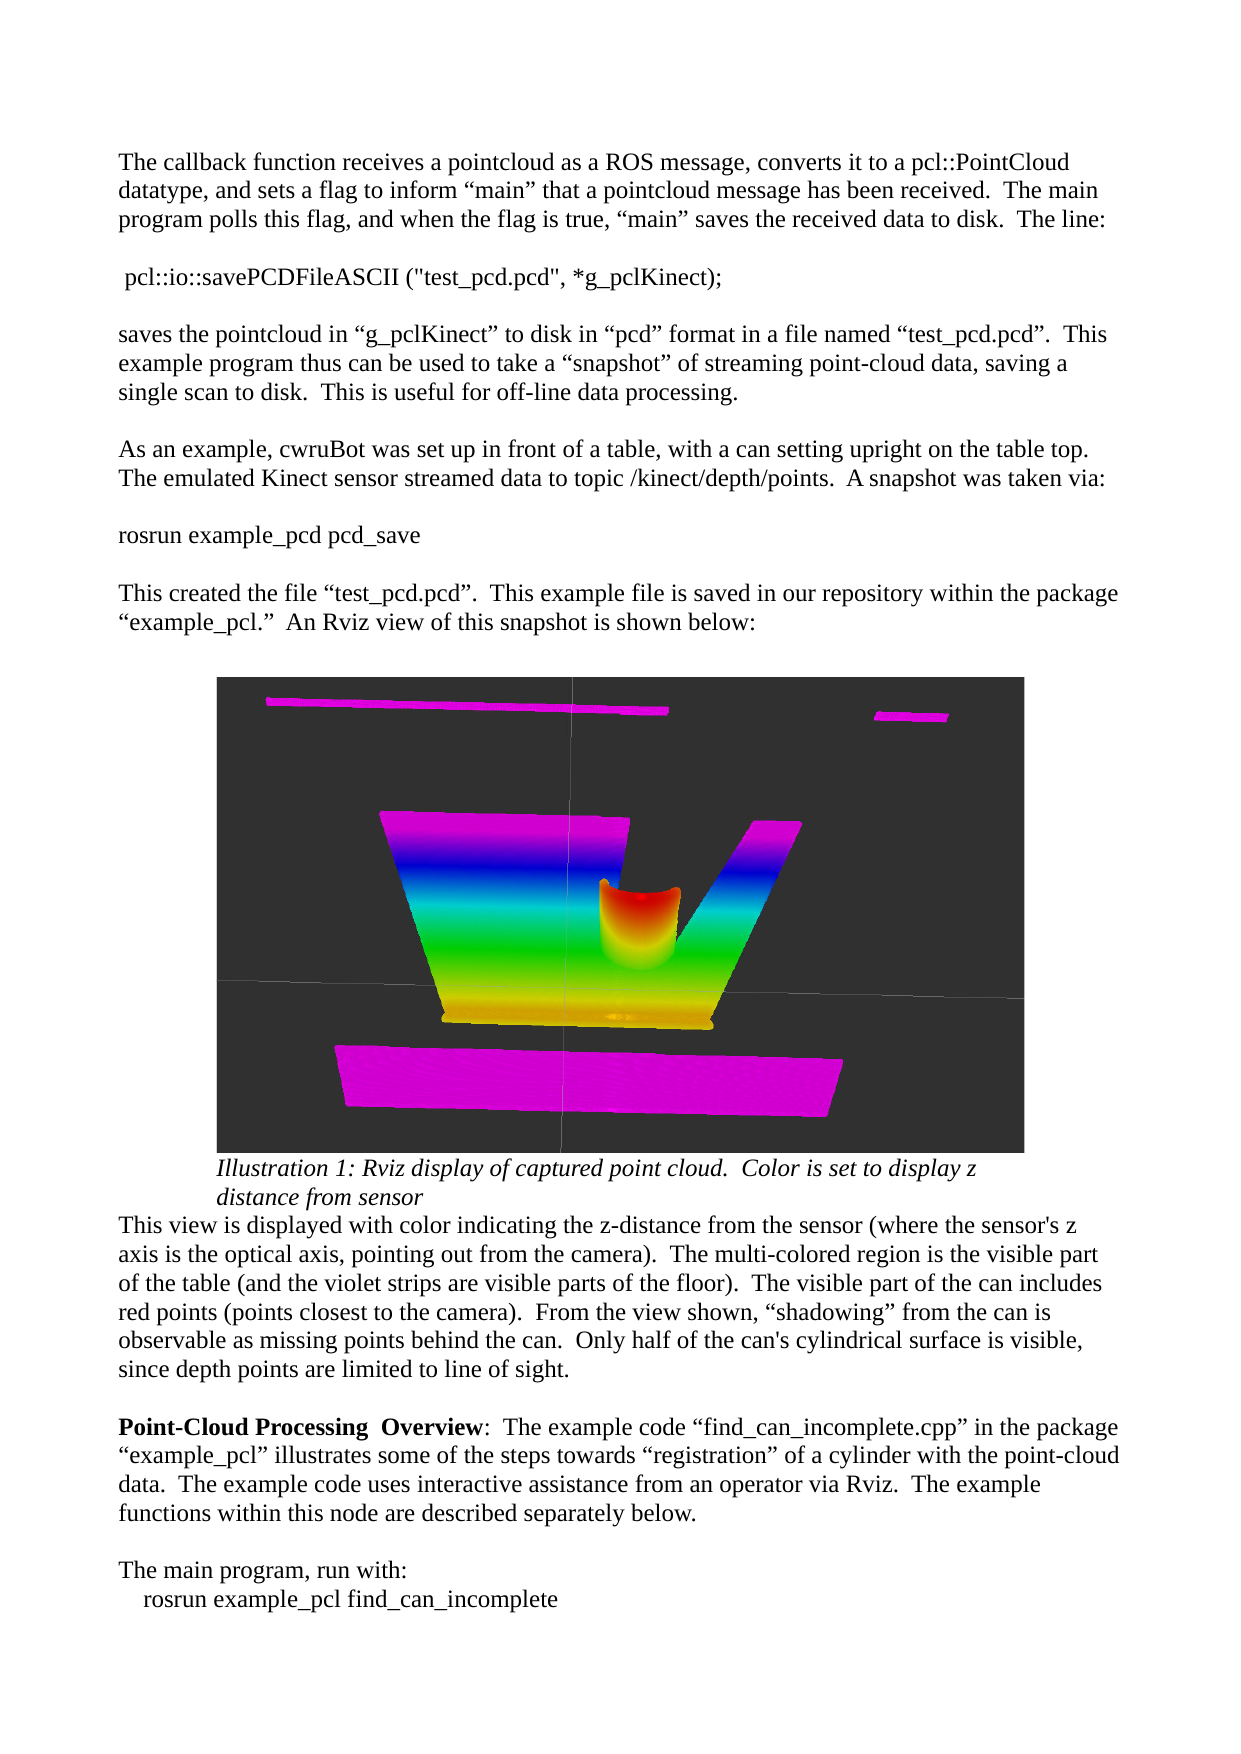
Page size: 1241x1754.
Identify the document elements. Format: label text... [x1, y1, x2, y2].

text Illustration 1: Rviz display of captured point cloud. Color is set to display z distance from sensor [216, 1153, 1024, 1210]
text As an example, cwruBot was set up in front of a table, with a can setting upright on the table top. The emulated Kinect sensor streamed data to topic /kinect/depth/points. A snapshot was taken via: [118, 434, 1122, 492]
text rosrun example_pcl find_can_incomplete [118, 1584, 1122, 1613]
text pcl::io::savePCDFileASCII ("test_pcd.pcd", *g_pclKinect); [118, 262, 1122, 291]
text saves the pointcloud in “g_pclKinect” to disk in “pcd” format in a file named “test_pcd.pcd”. This example program thus can be used to take a “snapshot” of streaming point-cloud data, saving a single scan to disk. This is useful for off-line data processing. [118, 319, 1122, 406]
text The callback function receives a pointcloud as a ROS message, converts it to a pcl::PointCloud datatype, and sets a flag to inform “main” that a pointcloud message has been received. The main program polls this flag, and when the flag is true, “main” saves the received data to disk. The line: [118, 147, 1122, 233]
picture [216, 677, 1025, 1153]
text Point-Cloud Processing Overview: The example code “find_can_incomplete.cpp” in the package “example_pcl” illustrates some of the steps towards “registration” of a cylinder with the point-cloud data. The example code uses interactive assistance from an operator via Rviz. The example functions within this node are described separately below. [118, 1412, 1122, 1527]
text rosrun example_pcd pcd_save [118, 521, 1122, 549]
text The main program, run with: [118, 1555, 1122, 1584]
text This created the file “test_pcd.pcd”. This example file is saved in our repository within the package “example_pcl.” An Rviz view of this snapshot is shown below: [118, 578, 1122, 636]
text This view is displayed with color indicating the z-distance from the sensor (where the sensor's z axis is the optical axis, pointing out from the camera). The multi-colored region is the visible part of the table (and the violet strips are visible parts of the floor). The visible part of the can includes red points (points closest to the camera). From the view shown, “shadowing” from the can is observable as missing points behind the can. Only half of the can's cylindrical surface is visible, since depth points are limited to line of sight. [118, 664, 1122, 1383]
